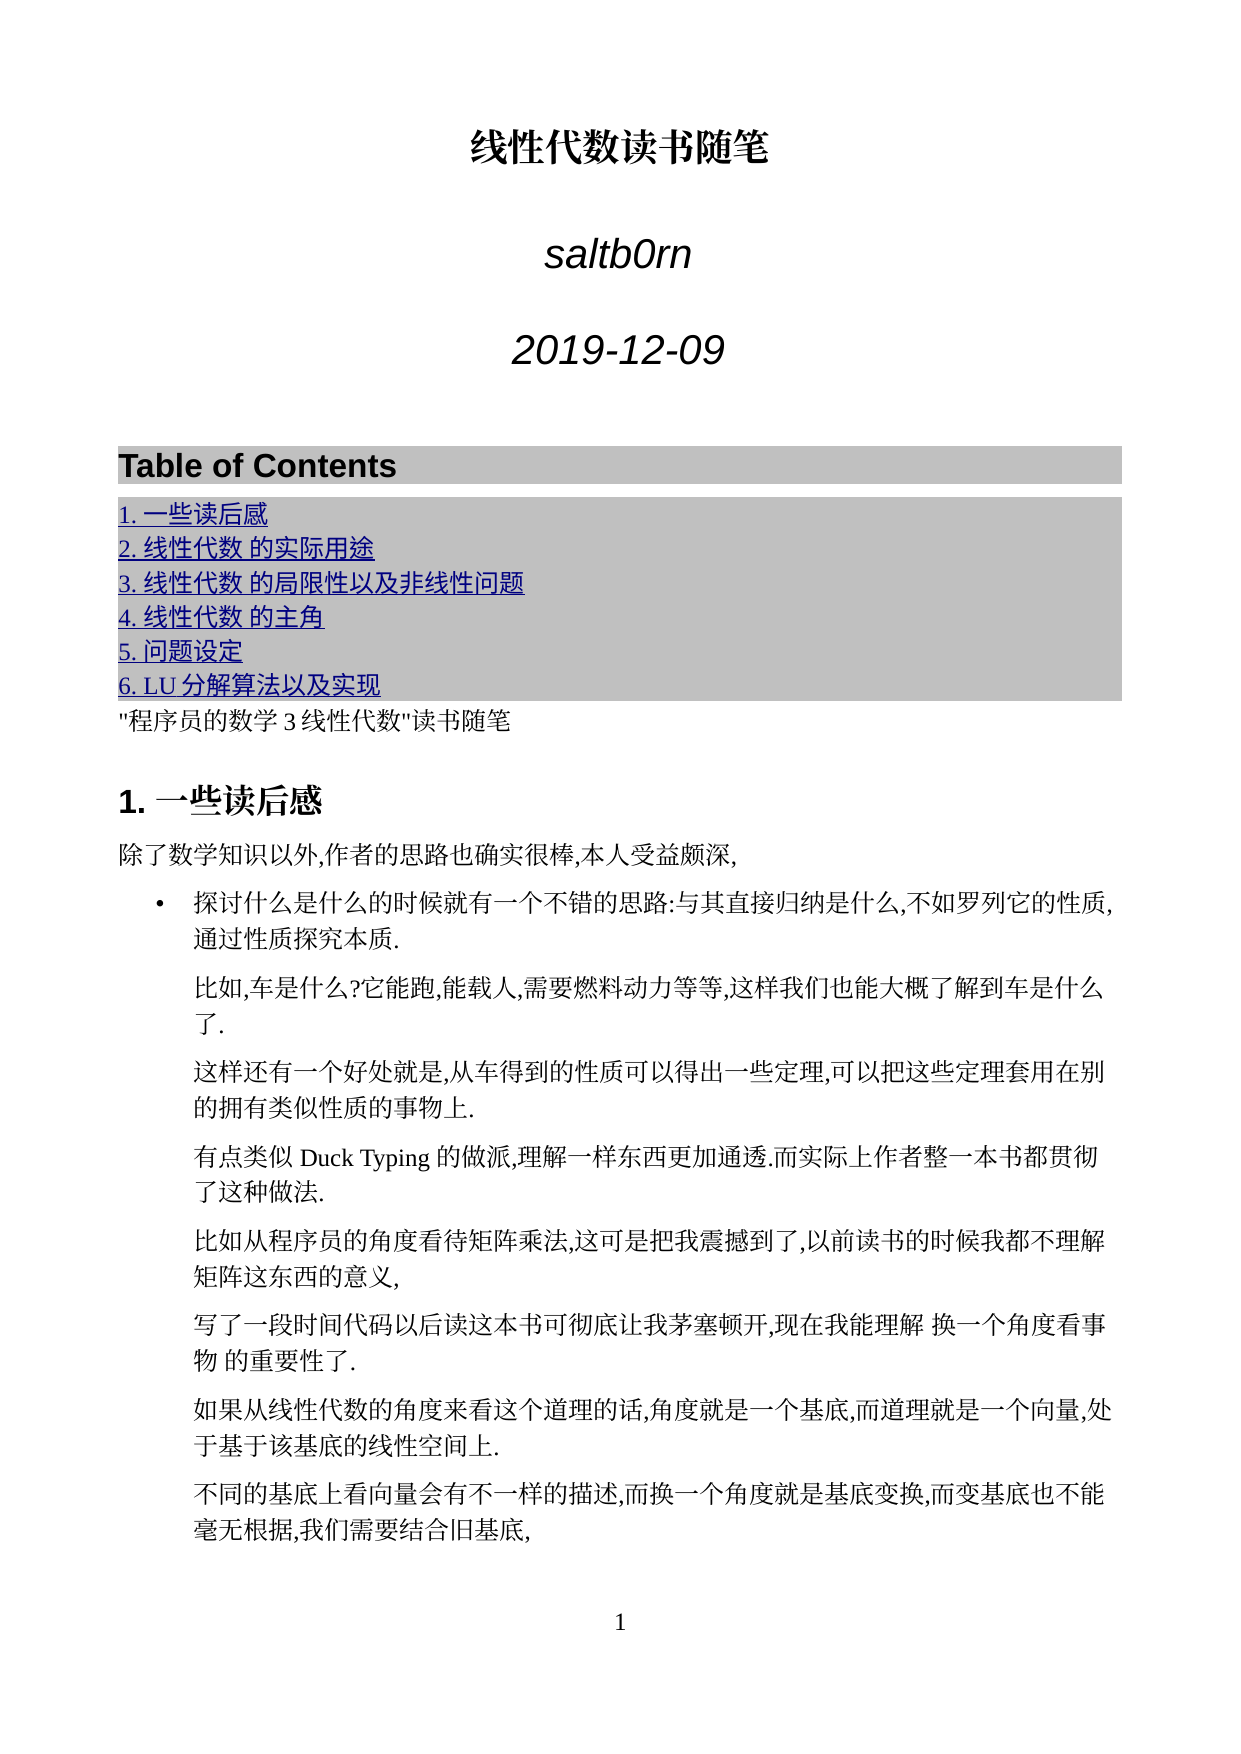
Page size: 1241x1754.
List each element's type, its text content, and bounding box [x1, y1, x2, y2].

subtitle 2019-12-09 [118, 325, 1122, 373]
title 线性代数读书随笔 [118, 118, 1122, 172]
subtitle saltb0rn [118, 229, 1122, 277]
text 3. 线性代数 的局限性以及非线性问题 [118, 565, 1122, 599]
list 如果从线性代数的角度来看这个道理的话,角度就是一个基底,而道理就是一个向量,处于基于该基底的线性空间上. [156, 1390, 1122, 1462]
subtitle 一些读后感 [118, 775, 1122, 823]
text 1. 一些读后感 [118, 497, 1122, 531]
text 6. LU分解算法以及实现 [118, 667, 1122, 701]
list 写了一段时间代码以后读这本书可彻底让我茅塞顿开,现在我能理解 换一个角度看事物 的重要性了. [156, 1306, 1122, 1378]
list 比如,车是什么?它能跑,能载人,需要燃料动力等等,这样我们也能大概了解到车是什么了. [156, 968, 1122, 1040]
text 除了数学知识以外,作者的思路也确实很棒,本人受益颇深, [118, 836, 1122, 872]
text 2. 线性代数 的实际用途 [118, 531, 1122, 565]
text 4. 线性代数 的主角 [118, 599, 1122, 633]
list 比如从程序员的角度看待矩阵乘法,这可是把我震撼到了,以前读书的时候我都不理解矩阵这东西的意义, [156, 1222, 1122, 1293]
subtitle Table of Contents [118, 446, 1122, 484]
list 不同的基底上看向量会有不一样的描述,而换一个角度就是基底变换,而变基底也不能毫无根据,我们需要结合旧基底, [156, 1475, 1122, 1547]
list 有点类似 Duck Typing 的做派,理解一样东西更加通透.而实际上作者整一本书都贯彻了这种做法. [156, 1137, 1122, 1209]
text "程序员的数学3线性代数"读书随笔 [118, 701, 1122, 737]
list 这样还有一个好处就是,从车得到的性质可以得出一些定理,可以把这些定理套用在别的拥有类似性质的事物上. [156, 1053, 1122, 1125]
list 探讨什么是什么的时候就有一个不错的思路:与其直接归纳是什么,不如罗列它的性质,通过性质探究本质. [156, 884, 1122, 956]
text 5. 问题设定 [118, 633, 1122, 667]
